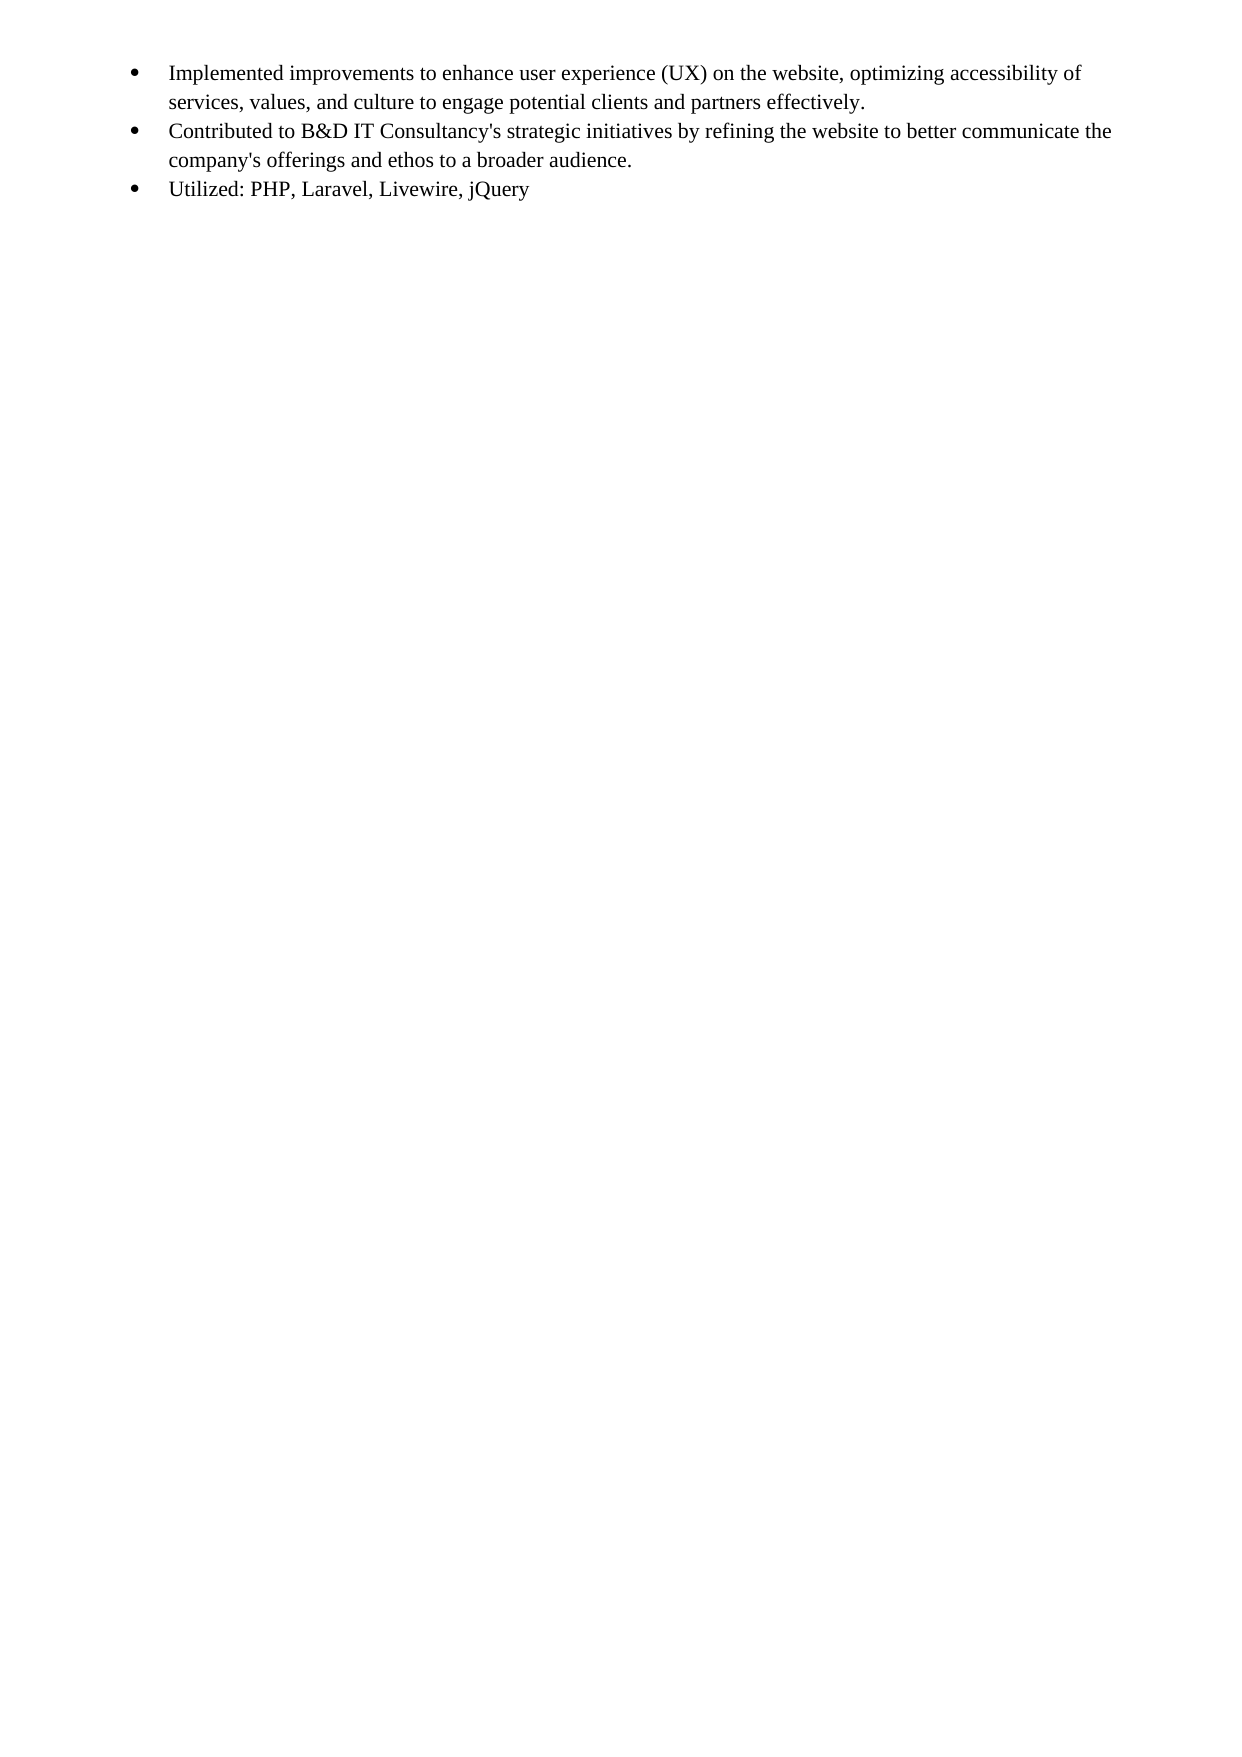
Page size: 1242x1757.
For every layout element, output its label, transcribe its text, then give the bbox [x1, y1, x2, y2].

list Utilized: PHP, Laravel, Livewire, jQuery [131, 176, 1160, 201]
list Implemented improvements to enhance user experience (UX) on the website, optimizing accessibility of services, values, and culture to engage potential clients and partners effectively. [131, 60, 1160, 114]
list Contributed to B&D IT Consultancy's strategic initiatives by refining the website to better communicate the company's offerings and ethos to a broader audience. [131, 118, 1160, 172]
